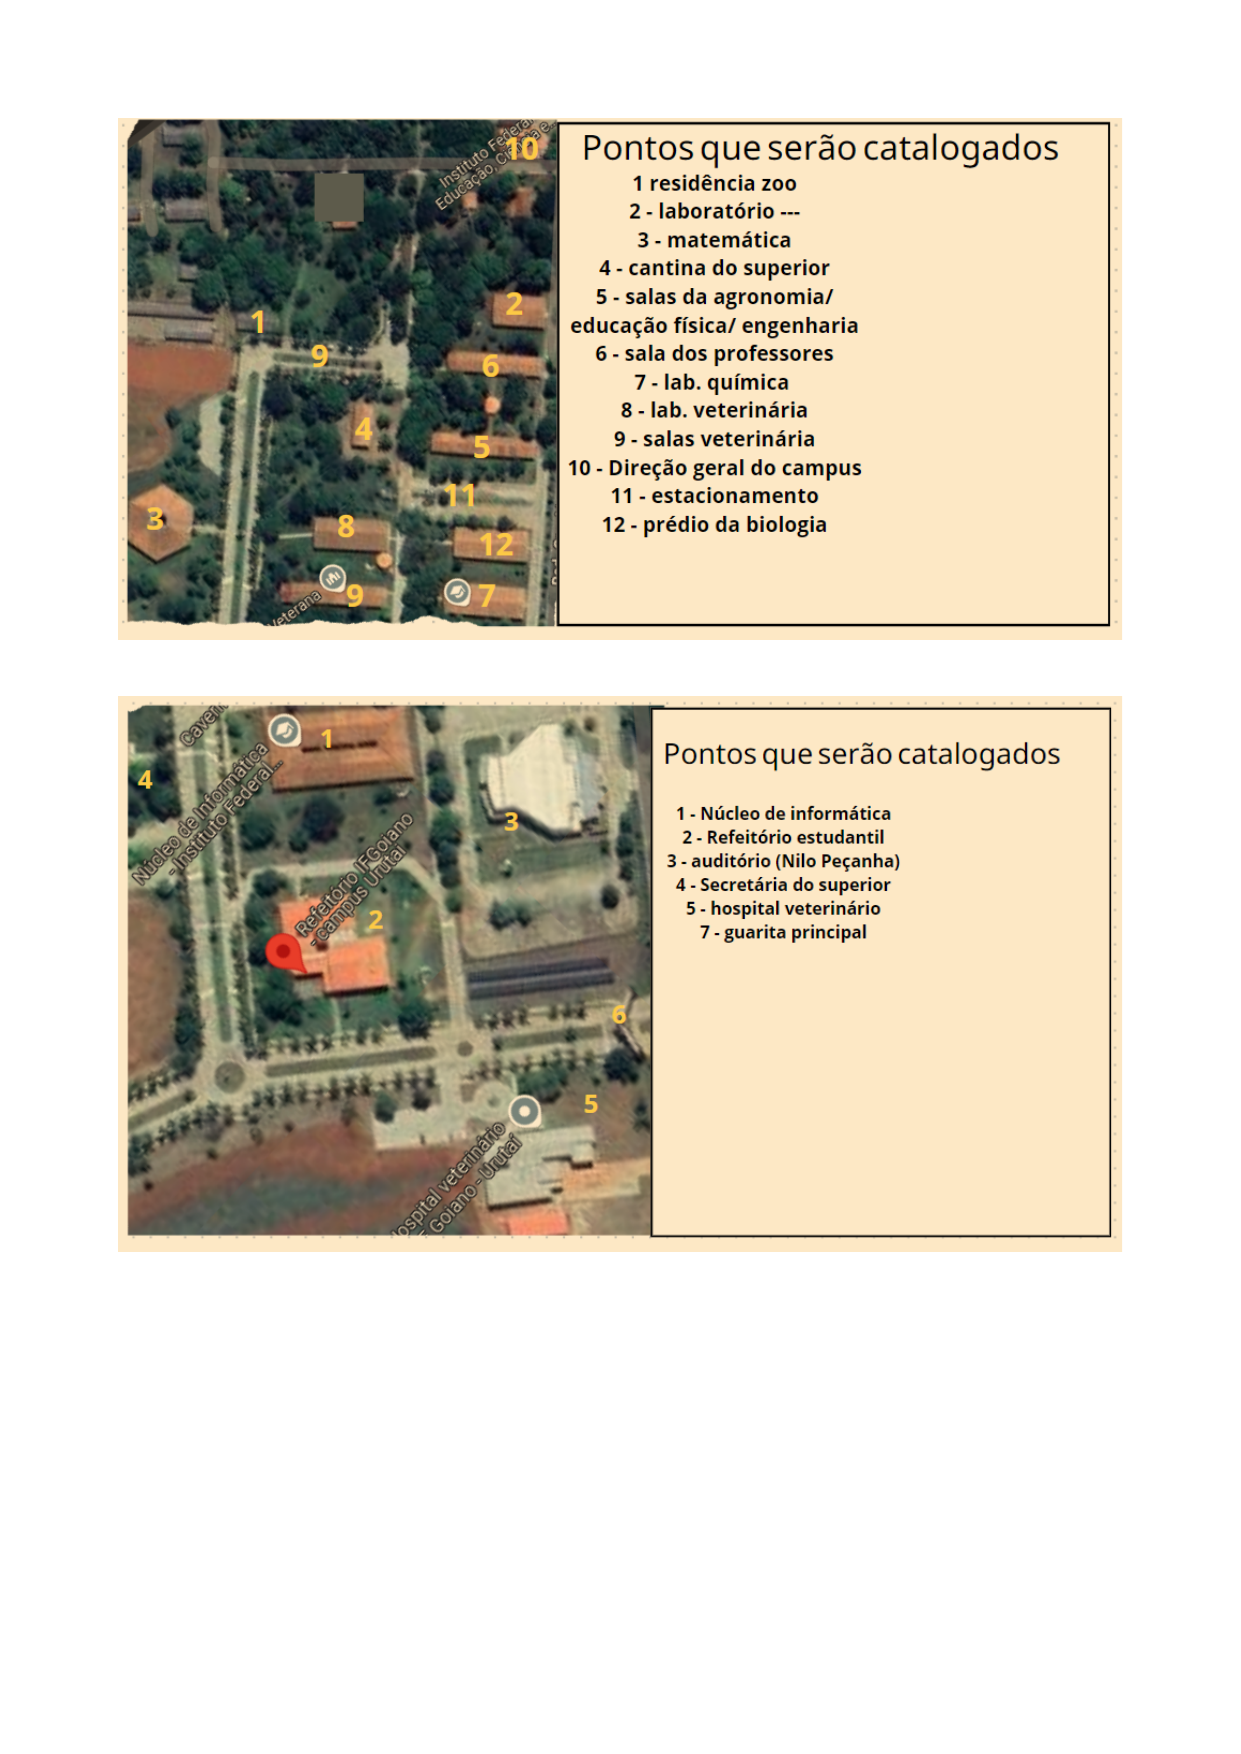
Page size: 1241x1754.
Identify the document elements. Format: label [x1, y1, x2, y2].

picture [118, 118, 1123, 640]
picture [118, 696, 1123, 1252]
